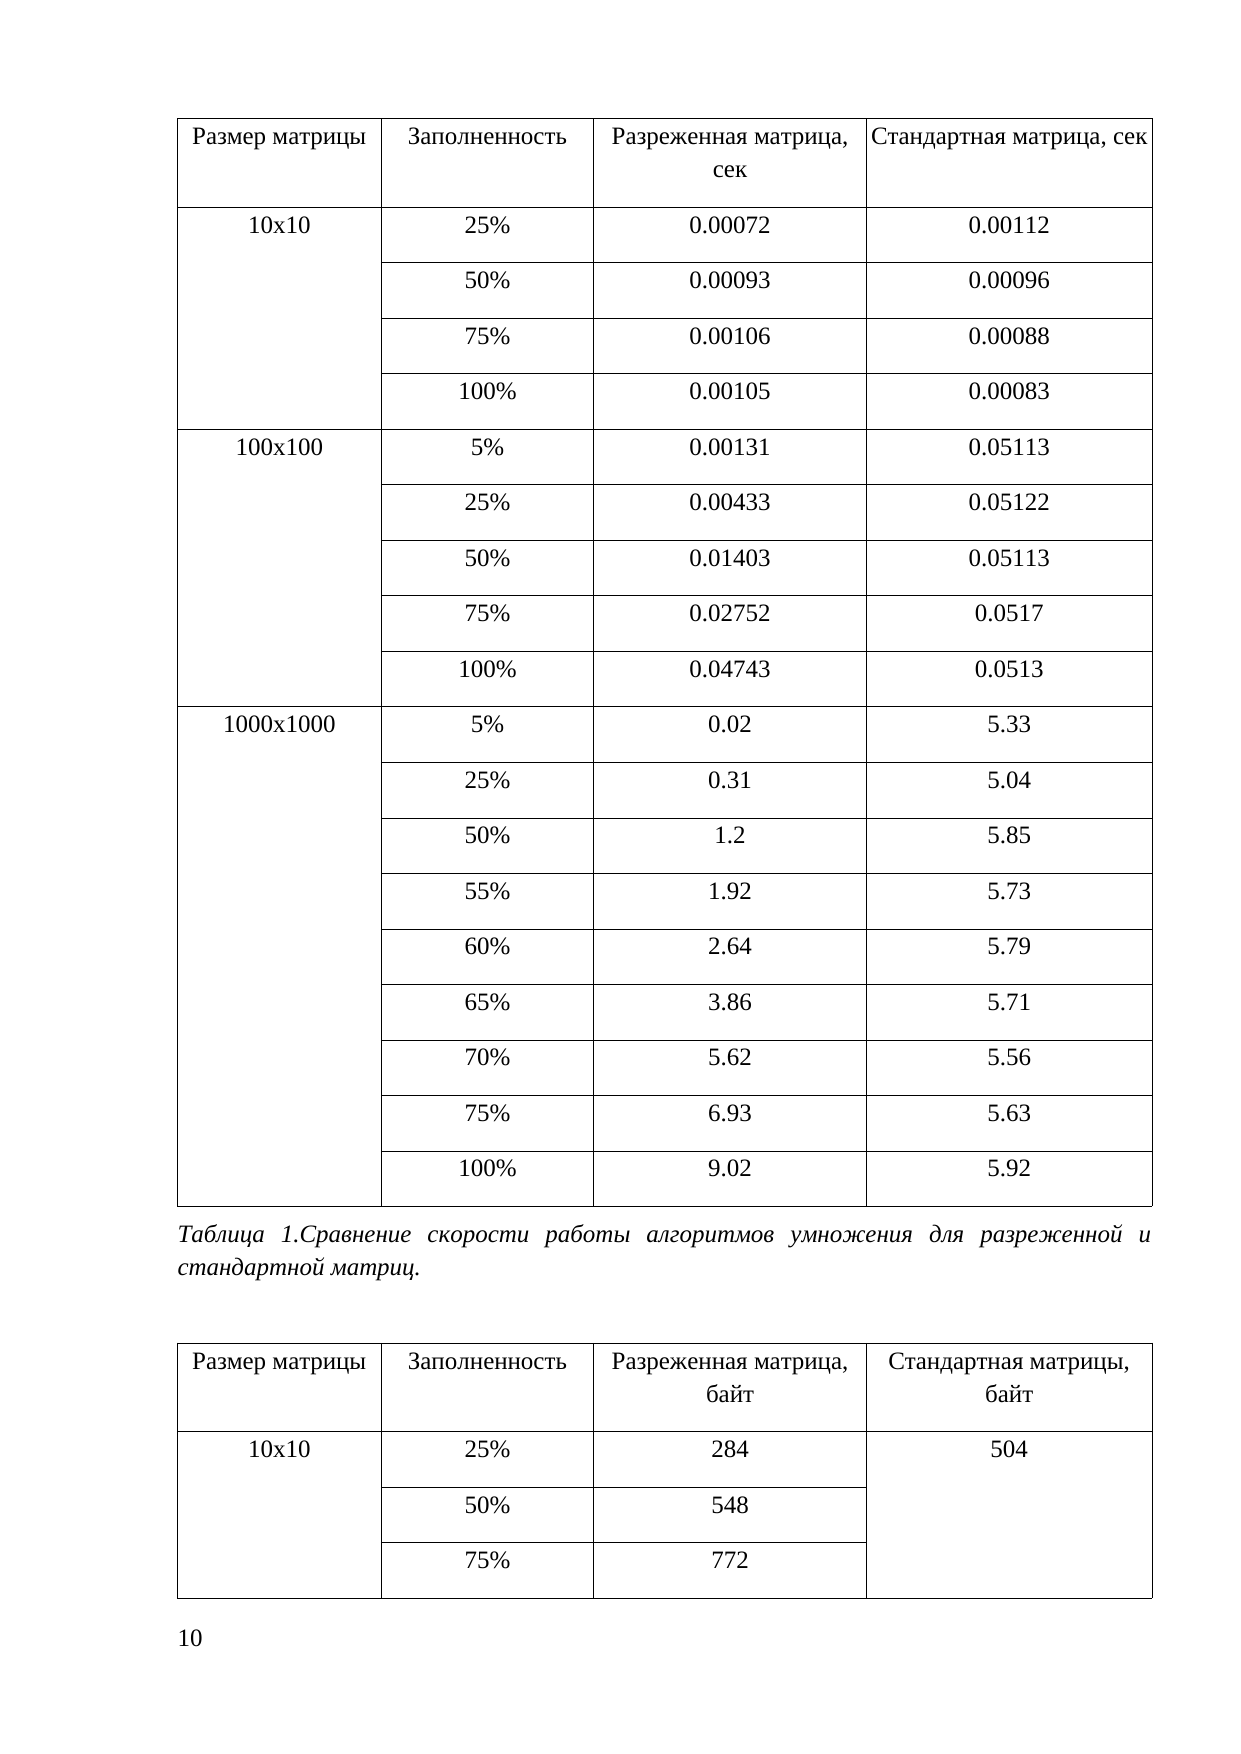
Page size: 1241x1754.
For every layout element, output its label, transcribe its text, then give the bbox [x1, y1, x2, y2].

table_cell 0.0517 [867, 596, 1152, 651]
table_cell 100% [382, 652, 593, 706]
table_cell 25% [382, 485, 593, 540]
table_cell 25% [382, 1432, 593, 1487]
table_cell 5.04 [867, 763, 1152, 817]
table_cell 5% [382, 707, 593, 762]
table_cell 1.92 [594, 874, 866, 928]
table_cell 0.00072 [594, 208, 866, 262]
table_cell 75% [382, 319, 593, 373]
table_cell 0.04743 [594, 652, 866, 706]
table_cell 3.86 [594, 985, 866, 1039]
text Таблица 1.Сравнение скорости работы алгоритмов умножения для разреженной и стандартной матриц. [177, 1219, 1152, 1280]
table_cell 548 [594, 1488, 866, 1542]
table_cell 0.05113 [867, 430, 1152, 484]
table_cell 0.0513 [867, 652, 1152, 706]
table_cell 5.85 [867, 819, 1152, 873]
table_header Заполненность [382, 119, 593, 207]
table_cell 772 [594, 1543, 866, 1598]
table_header Разреженная матрица, байт [594, 1344, 866, 1431]
table_cell 70% [382, 1041, 593, 1095]
table_cell 5.63 [867, 1096, 1152, 1151]
table_cell 0.31 [594, 763, 866, 817]
table_cell 0.00088 [867, 319, 1152, 373]
table_cell 5.62 [594, 1041, 866, 1095]
table_cell 100% [382, 1152, 593, 1206]
table_cell 0.00093 [594, 263, 866, 318]
table_cell 0.00106 [594, 319, 866, 373]
table_cell 60% [382, 930, 593, 984]
table_cell 0.00131 [594, 430, 866, 484]
table_cell 5.79 [867, 930, 1152, 984]
table_cell 55% [382, 874, 593, 928]
table_cell 1000х1000 [178, 707, 381, 1206]
table_cell 100х100 [178, 430, 381, 706]
table_cell 0.05113 [867, 541, 1152, 595]
table_cell 2.64 [594, 930, 866, 984]
table_cell 0.00083 [867, 374, 1152, 429]
table_cell 25% [382, 763, 593, 817]
table_cell 10х10 [178, 1432, 381, 1598]
table_cell 25% [382, 208, 593, 262]
table_cell 0.00112 [867, 208, 1152, 262]
table_cell 5.73 [867, 874, 1152, 928]
table_cell 6.93 [594, 1096, 866, 1151]
table_header Разреженная матрица, сек [594, 119, 866, 207]
table_cell 50% [382, 819, 593, 873]
table_header Стандартная матрицы, байт [867, 1344, 1152, 1431]
table_header Заполненность [382, 1344, 593, 1431]
table_cell 50% [382, 541, 593, 595]
table_cell 504 [867, 1432, 1152, 1598]
table_cell 50% [382, 263, 593, 318]
table_cell 75% [382, 1543, 593, 1598]
table_cell 0.01403 [594, 541, 866, 595]
table_cell 0.00105 [594, 374, 866, 429]
table_cell 0.00433 [594, 485, 866, 540]
table_cell 75% [382, 1096, 593, 1151]
table_cell 9.02 [594, 1152, 866, 1206]
table_cell 0.02 [594, 707, 866, 762]
table_cell 5.71 [867, 985, 1152, 1039]
table_cell 0.02752 [594, 596, 866, 651]
table_header Стандартная матрица, сек [867, 119, 1152, 207]
table_cell 0.00096 [867, 263, 1152, 318]
table_cell 75% [382, 596, 593, 651]
table_cell 5.33 [867, 707, 1152, 762]
table_cell 5.92 [867, 1152, 1152, 1206]
table_cell 100% [382, 374, 593, 429]
table_cell 284 [594, 1432, 866, 1487]
table_cell 10х10 [178, 208, 381, 429]
table_cell 5% [382, 430, 593, 484]
table_cell 50% [382, 1488, 593, 1542]
table_cell 0.05122 [867, 485, 1152, 540]
table_cell 65% [382, 985, 593, 1039]
table_cell 1.2 [594, 819, 866, 873]
table_cell 5.56 [867, 1041, 1152, 1095]
table_header Размер матрицы [178, 119, 381, 207]
table_header Размер матрицы [178, 1344, 381, 1431]
